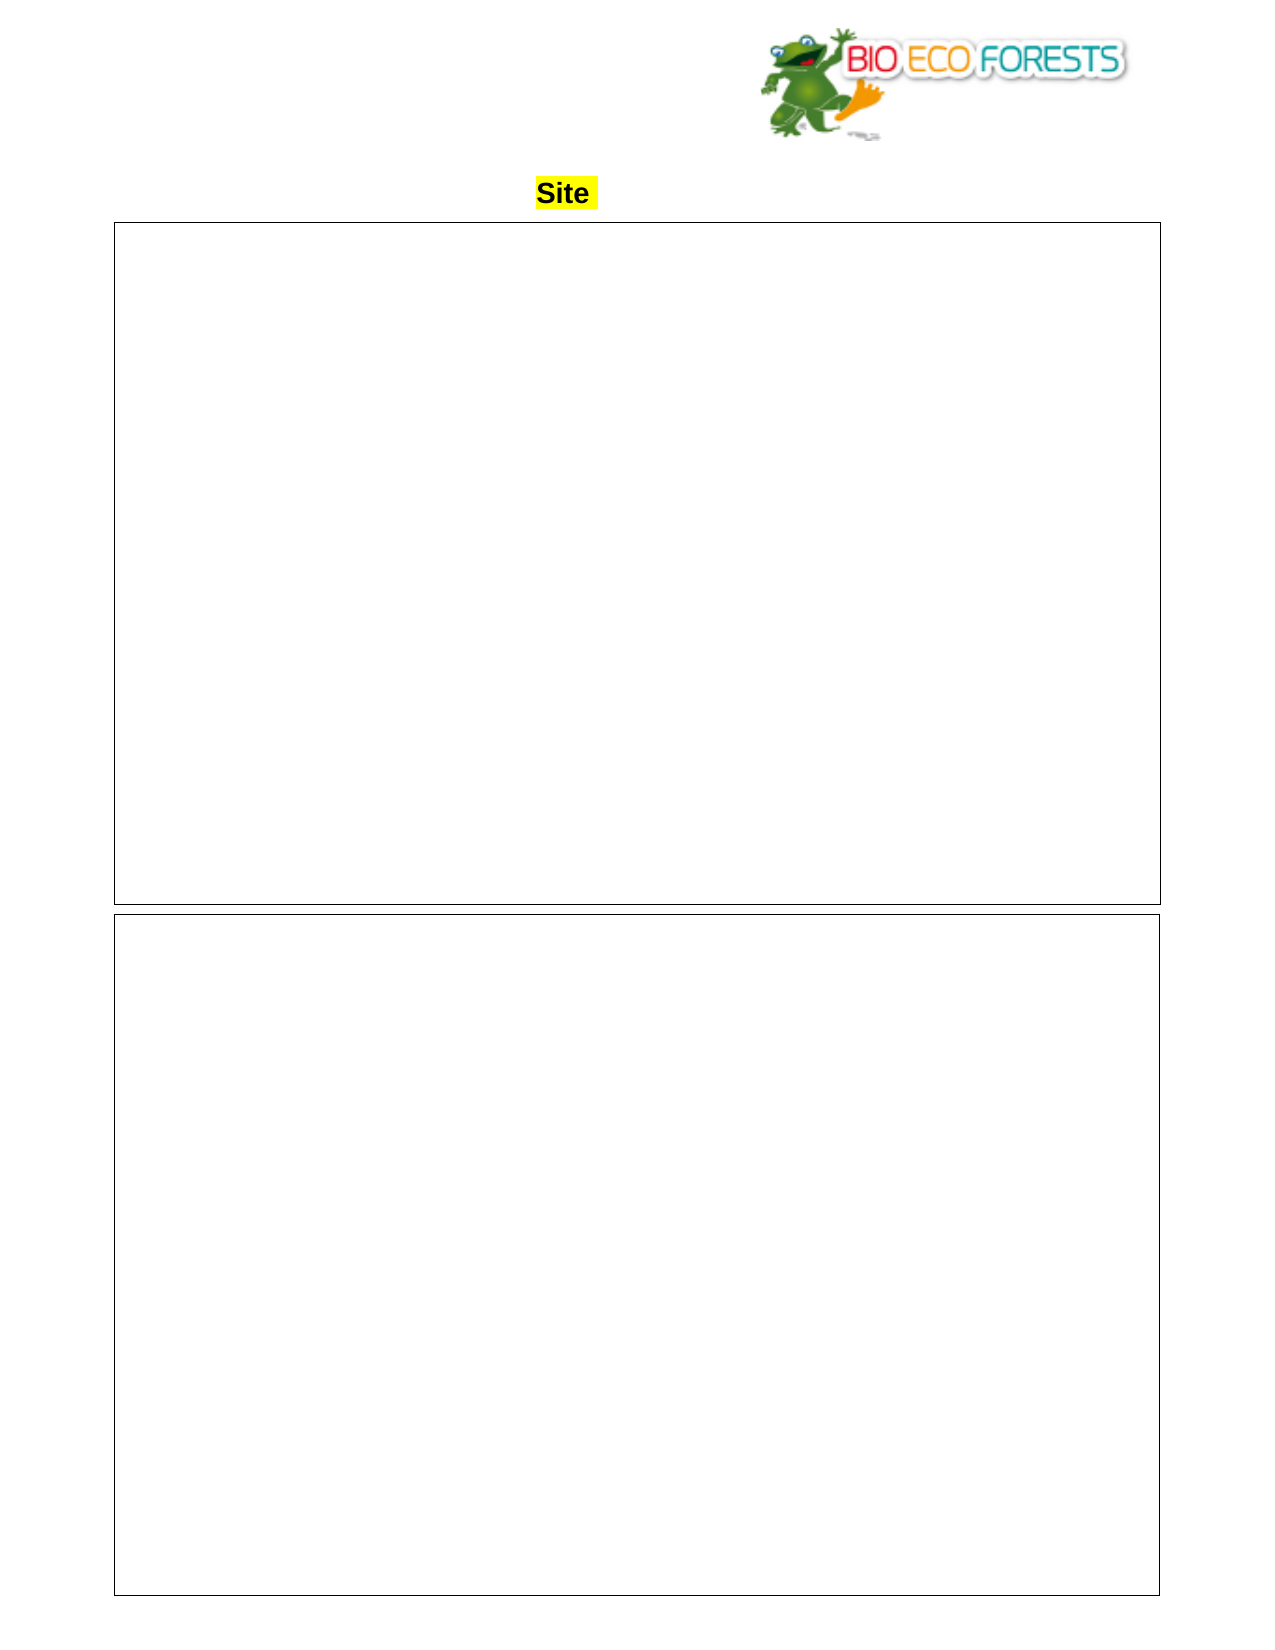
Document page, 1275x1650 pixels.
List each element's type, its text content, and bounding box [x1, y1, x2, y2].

picture [760, 28, 1134, 141]
table_header Site <site.name> [118, 170, 1157, 215]
